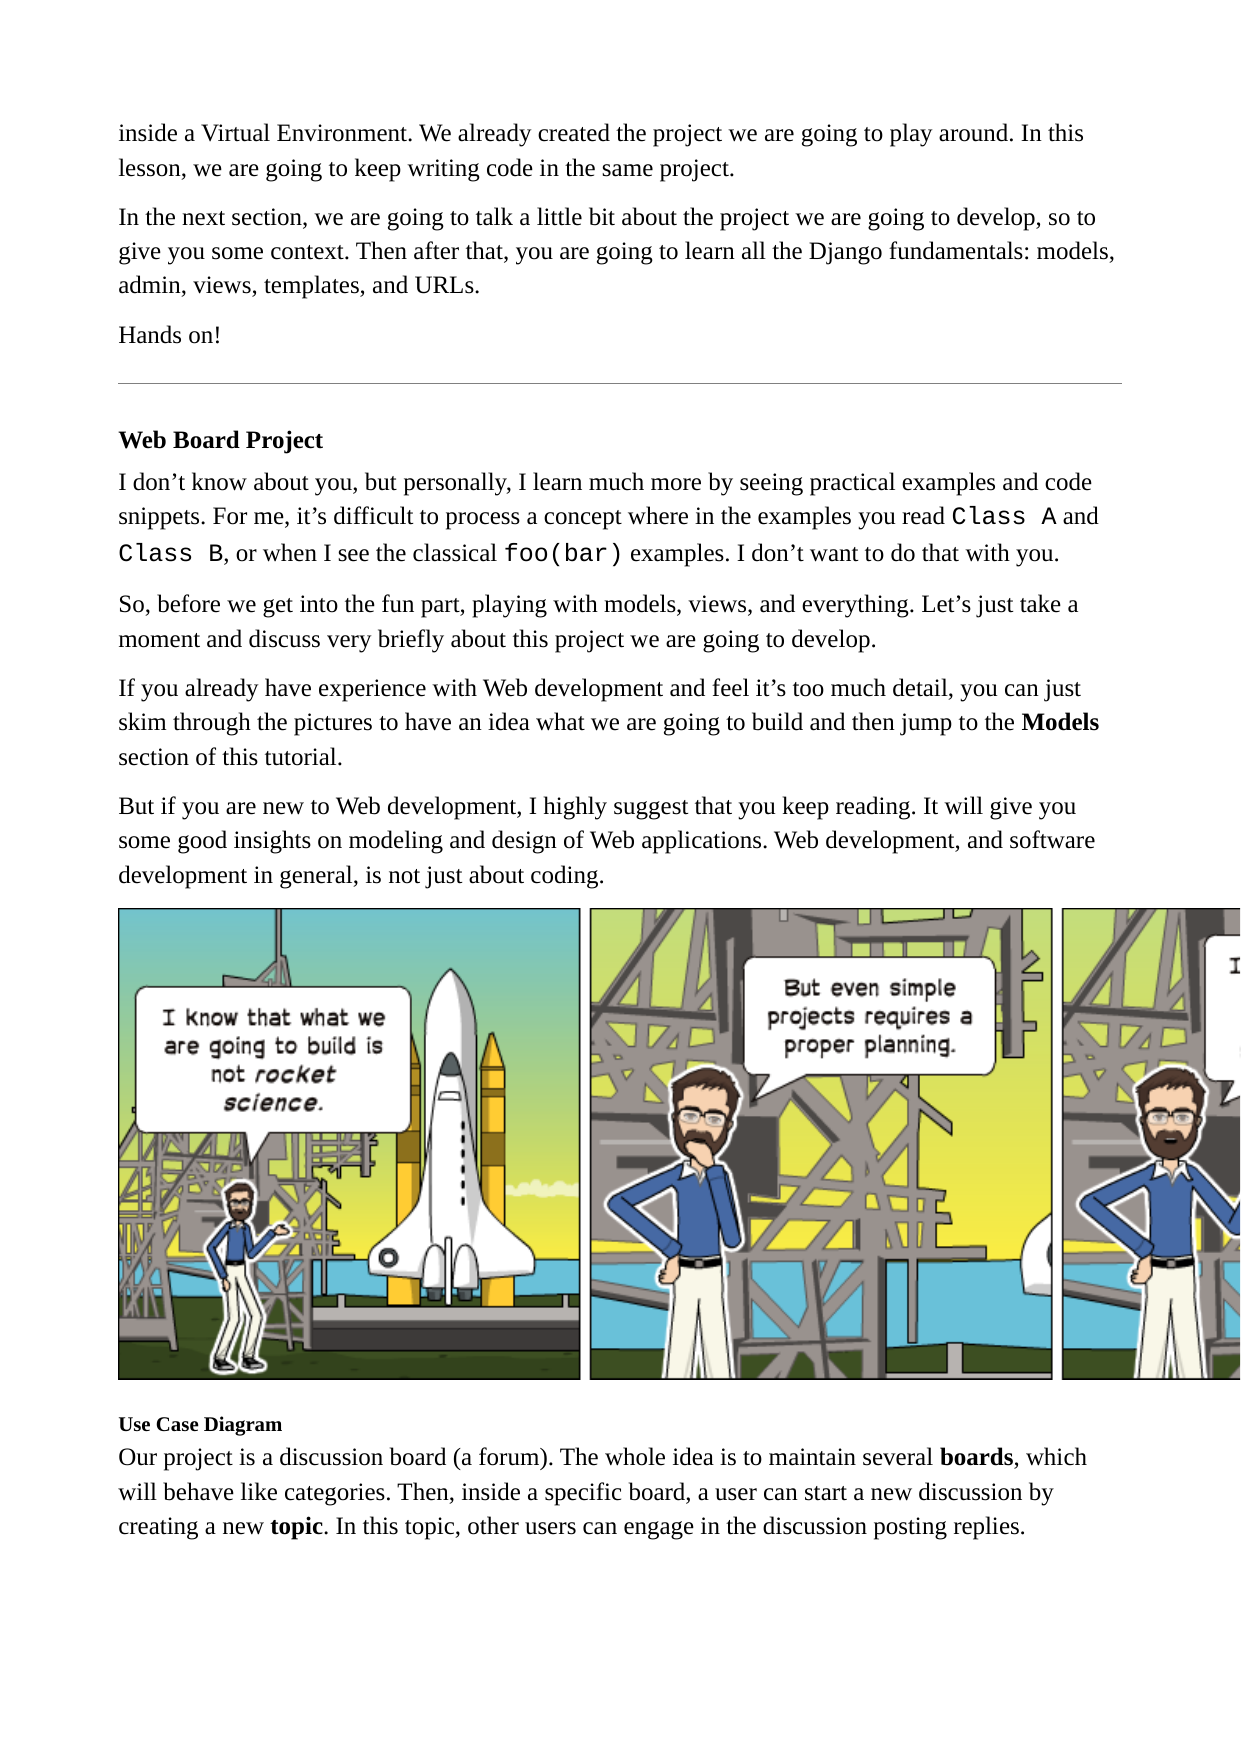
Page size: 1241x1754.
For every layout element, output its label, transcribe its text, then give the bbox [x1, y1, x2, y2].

text Hands on! [118, 320, 1122, 348]
picture [118, 908, 1241, 1380]
subtitle Web Board Project [118, 425, 1122, 454]
text In the next section, we are going to talk a little bit about the project we are going to develop, so to give you some context. Then after that, you are going to learn all the Django fundamentals: models, admin, views, templates, and URLs. [118, 202, 1122, 299]
text So, before we get into the fun part, playing with models, views, and everything. Let’s just take a moment and discuss very briefly about this project we are going to develop. [118, 589, 1122, 652]
subtitle Use Case Diagram [118, 1412, 1122, 1436]
text But if you are new to Web development, I highly suggest that you keep reading. It will give you some good insights on modeling and design of Web applications. Web development, and software development in general, is not just about coding. [118, 791, 1122, 888]
text Our project is a discussion board (a forum). The whole idea is to maintain several boards, which will behave like categories. Then, inside a specific board, a user can start a new discussion by creating a new topic. In this topic, other users can engage in the discussion posting replies. [118, 1442, 1122, 1540]
text I don’t know about you, but personally, I learn much more by seeing practical examples and code snippets. For me, it’s difficult to process a concept where in the examples you read Class A and Class B, or when I see the classical foo(bar) examples. I don’t want to do that with you. [118, 467, 1122, 568]
text If you already have experience with Web development and feel it’s too much detail, you can just skim through the pictures to have an idea what we are going to build and then jump to the Models section of this tutorial. [118, 673, 1122, 771]
text inside a Virtual Environment. We already created the project we are going to play around. In this lesson, we are going to keep writing code in the same project. [118, 118, 1122, 181]
